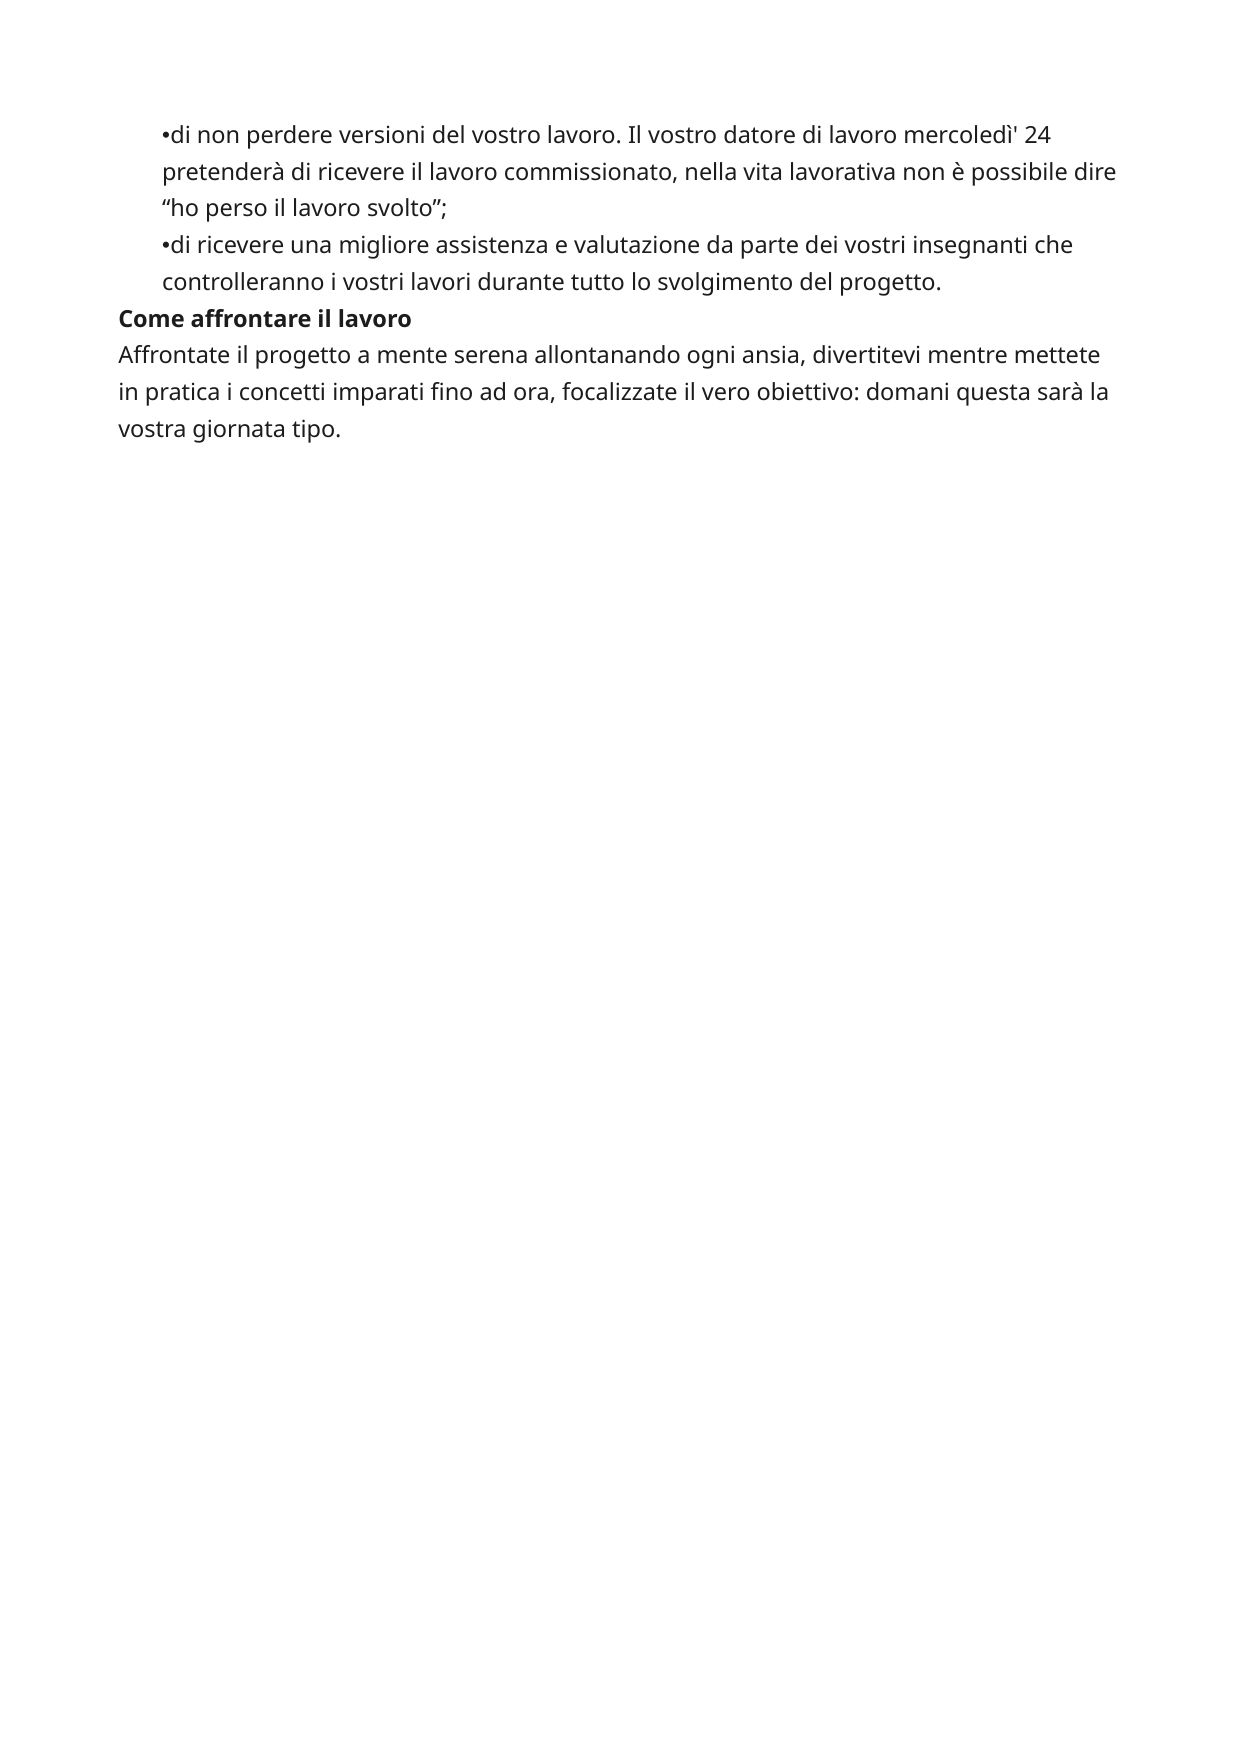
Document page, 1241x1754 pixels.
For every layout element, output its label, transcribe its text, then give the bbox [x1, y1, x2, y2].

list di ricevere una migliore assistenza e valutazione da parte dei vostri insegnanti che controlleranno i vostri lavori durante tutto lo svolgimento del progetto. [162, 228, 1122, 297]
text Come affrontare il lavoro Affrontate il progetto a mente serena allontanando ogni ansia, divertitevi mentre mettete in pratica i concetti imparati fino ad ora, focalizzate il vero obiettivo: domani questa sarà la vostra giornata tipo. [118, 302, 1122, 444]
list di non perdere versioni del vostro lavoro. Il vostro datore di lavoro mercoledì' 24 pretenderà di ricevere il lavoro commissionato, nella vita lavorativa non è possibile dire “ho perso il lavoro svolto”; [162, 118, 1122, 224]
